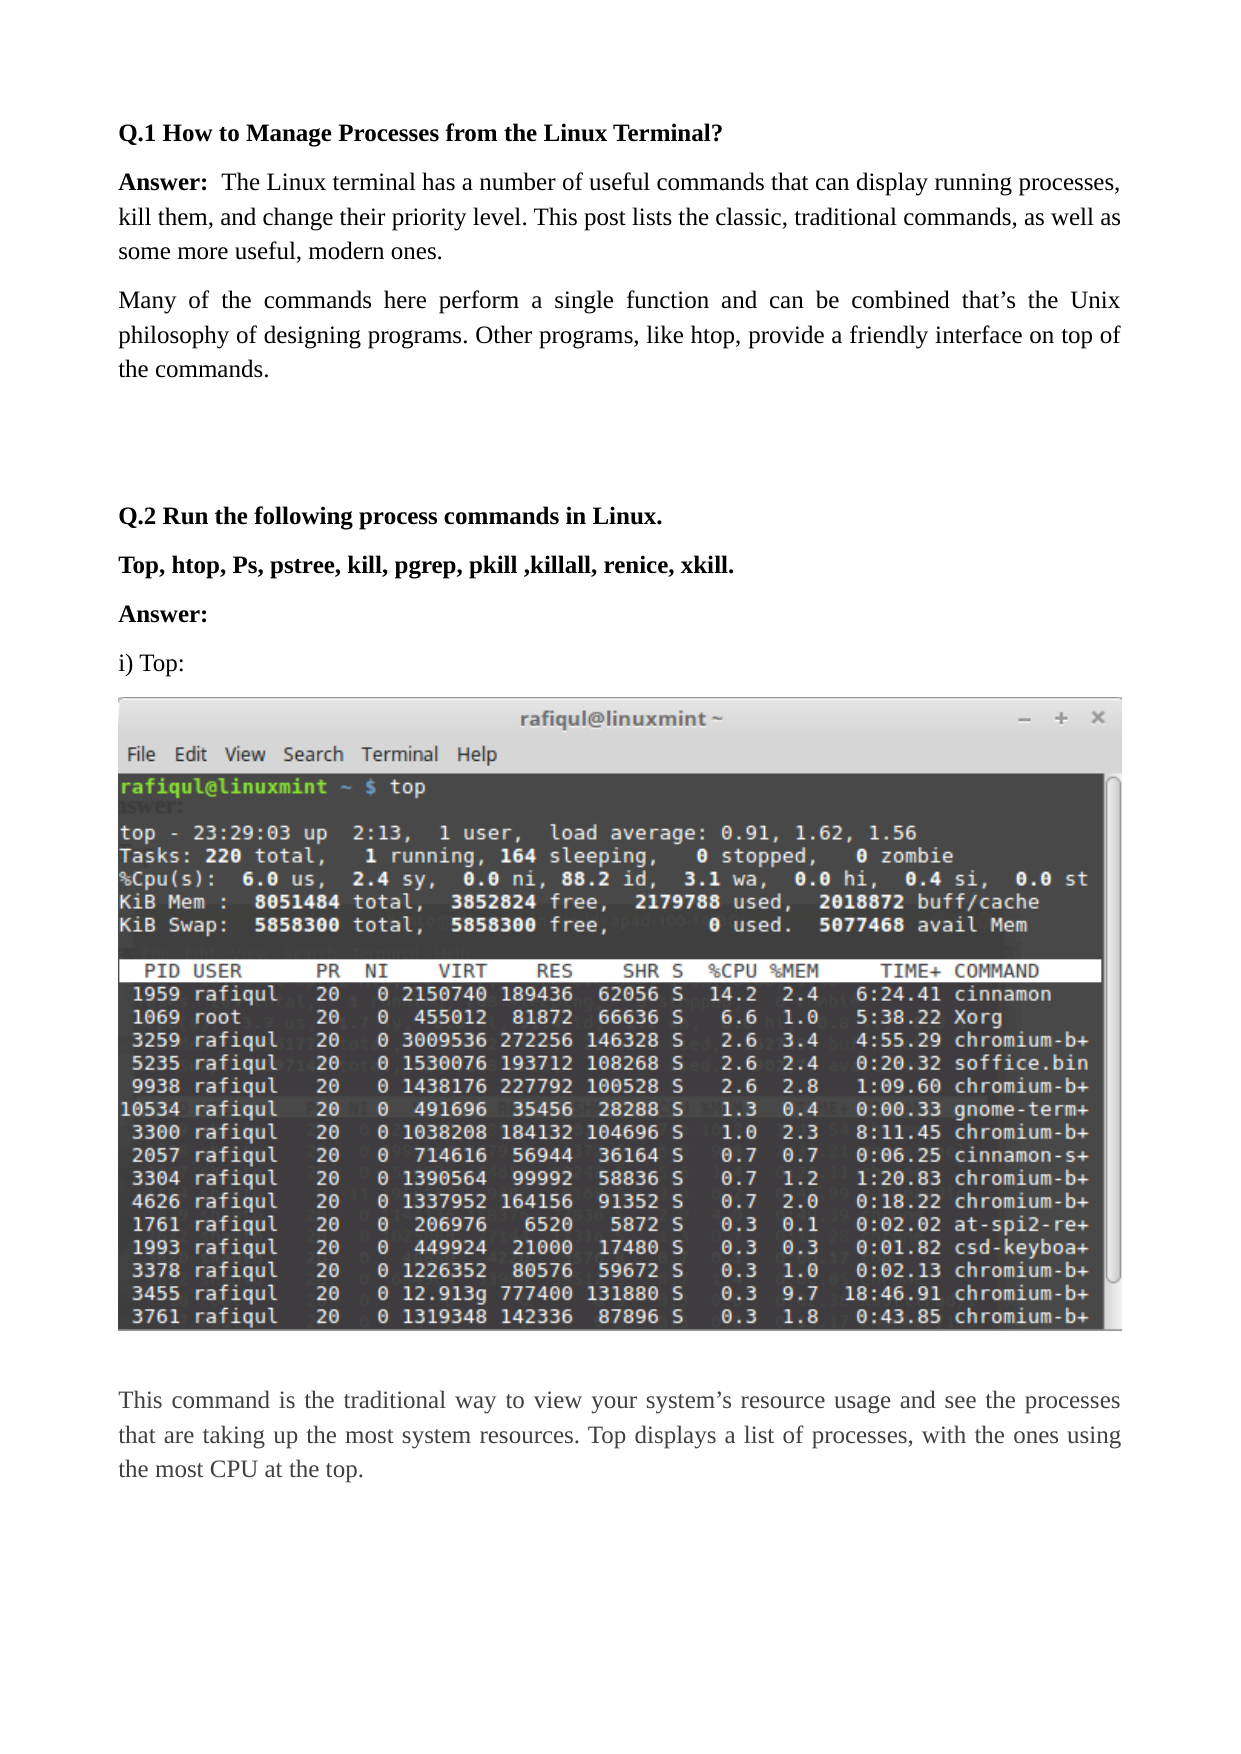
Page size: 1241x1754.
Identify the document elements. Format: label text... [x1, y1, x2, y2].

picture [118, 697, 1123, 1331]
text i) Top: [118, 648, 1122, 677]
text This command is the traditional way to view your system’s resource usage and see the processes that are taking up the most system resources. Top displays a list of processes, with the ones using the most CPU at the top. [118, 1385, 1122, 1483]
text Q.1 How to Manage Processes from the Linux Terminal? [118, 118, 1122, 147]
text Many of the commands here perform a single function and can be combined that’s the Unix philosophy of designing programs. Other programs, like htop, provide a friendly interface on top of the commands. [118, 285, 1122, 383]
text Answer: [118, 599, 1122, 628]
text Q.2 Run the following process commands in Linux. [118, 501, 1122, 530]
text Top, htop, Ps, pstree, kill, pgrep, pkill ,killall, renice, xkill. [118, 550, 1122, 579]
text Answer: The Linux terminal has a number of useful commands that can display running processes, kill them, and change their priority level. This post lists the classic, traditional commands, as well as some more useful, modern ones. [118, 167, 1122, 265]
